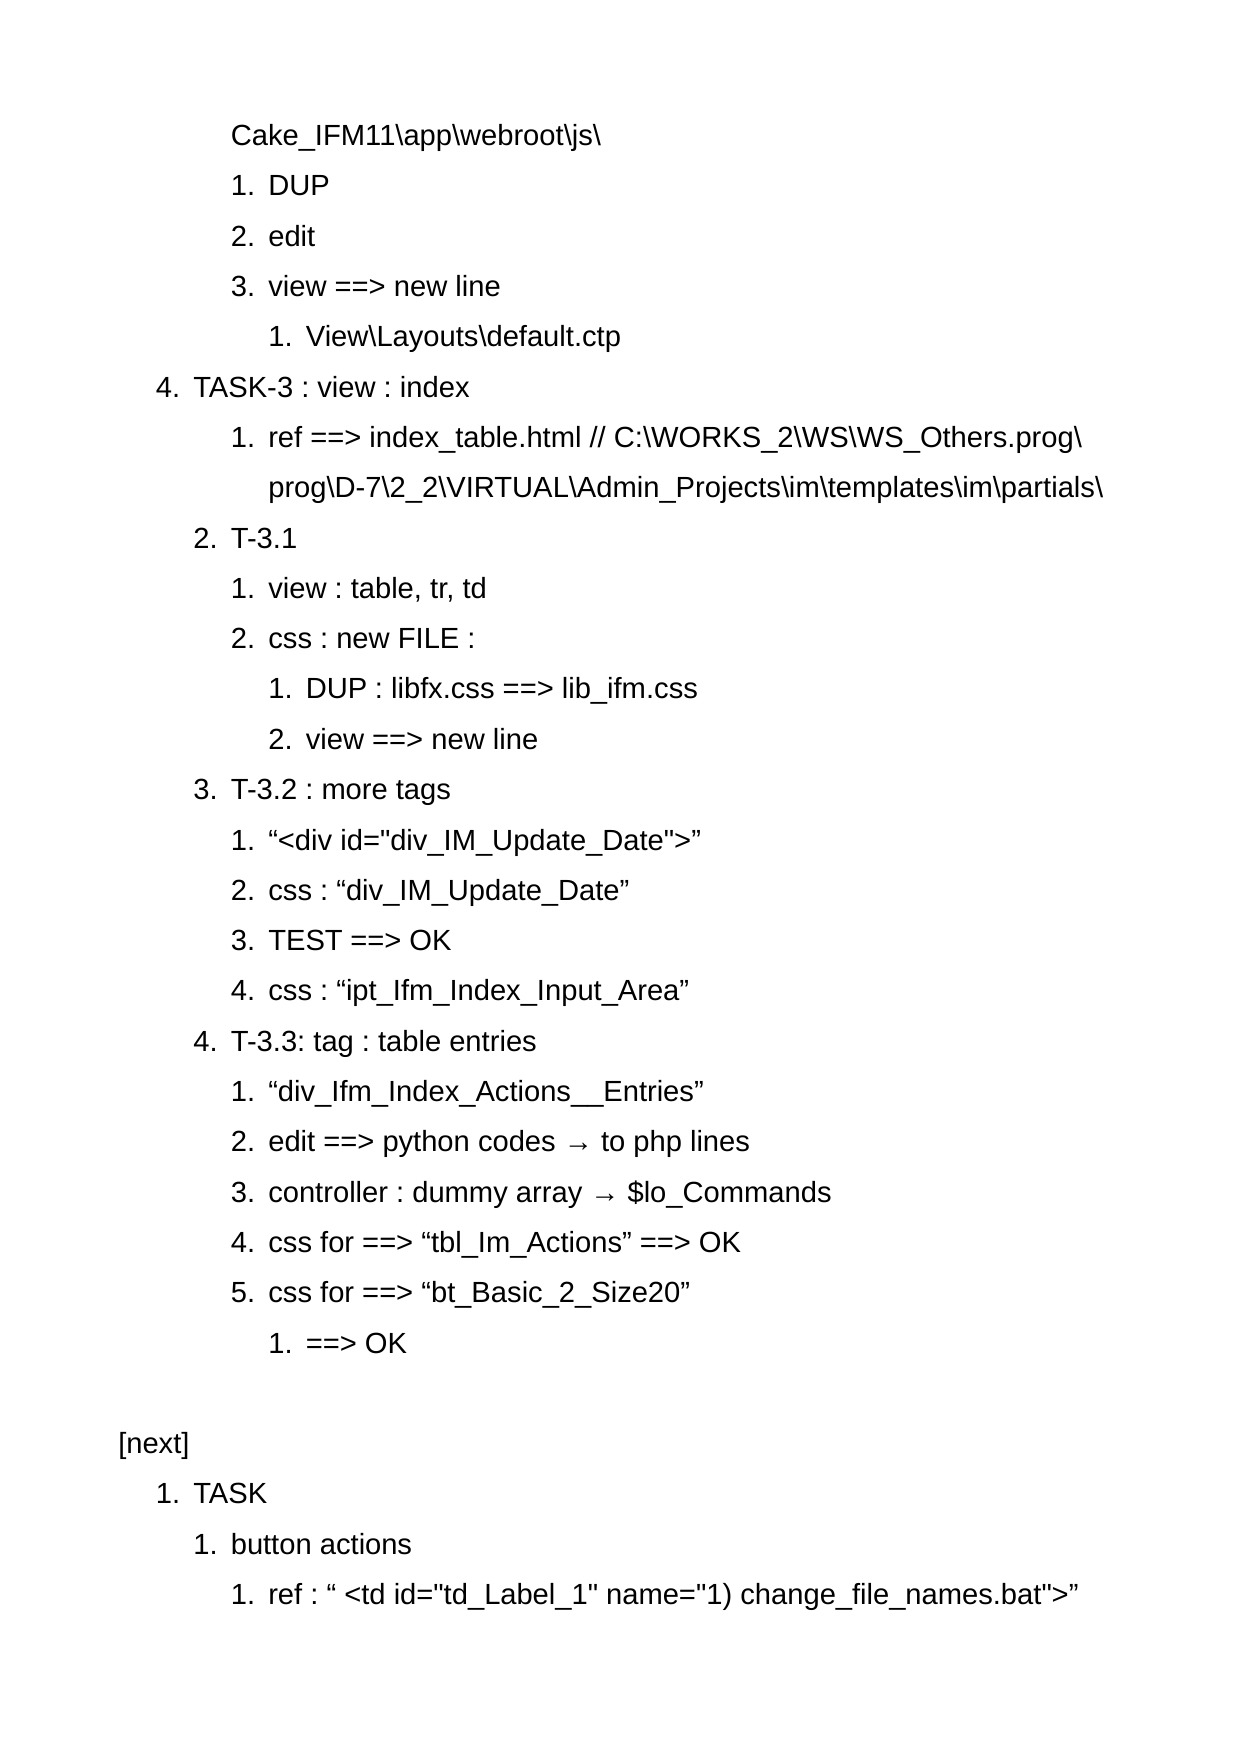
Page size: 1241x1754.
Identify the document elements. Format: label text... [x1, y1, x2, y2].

list “div_Ifm_Index_Actions__Entries” [231, 1074, 1122, 1108]
list view ==> new line [268, 722, 1122, 755]
list css : “ipt_Ifm_Index_Input_Area” [231, 973, 1122, 1007]
list View\Layouts\default.ctp [268, 319, 1122, 353]
list TEST ==> OK [231, 923, 1122, 957]
list T-3.2 : more tags [193, 772, 1122, 806]
list css : “div_IM_Update_Date” [231, 873, 1122, 906]
list Cake_IFM11\app\webroot\js\ [193, 118, 1122, 152]
list ==> OK [268, 1326, 1122, 1359]
list T-3.3: tag : table entries [193, 1024, 1122, 1057]
list DUP [231, 168, 1122, 202]
list button actions [193, 1527, 1122, 1560]
list TASK [156, 1477, 1122, 1510]
list TASK-3 : view : index [156, 370, 1122, 403]
list edit [231, 219, 1122, 252]
list edit ==> python codes → to php lines [231, 1124, 1122, 1158]
list T-3.1 [193, 521, 1122, 554]
list DUP : libfx.css ==> lib_ifm.css [268, 672, 1122, 705]
list css for ==> “bt_Basic_2_Size20” [231, 1275, 1122, 1309]
text [next] [118, 1426, 1122, 1460]
list css : new FILE : [231, 621, 1122, 655]
list “<div id="div_IM_Update_Date">” [231, 822, 1122, 856]
list ref : “ <td id="td_Label_1" name="1) change_file_names.bat">” [231, 1577, 1122, 1611]
list view : table, tr, td [231, 571, 1122, 604]
list view ==> new line [231, 269, 1122, 303]
list controller : dummy array → $lo_Commands [231, 1175, 1122, 1208]
list css for ==> “tbl_Im_Actions” ==> OK [231, 1225, 1122, 1258]
list ref ==> index_table.html // C:\WORKS_2\WS\WS_Others.prog\prog\D-7\2_2\VIRTUAL\Admin_Projects\im\templates\im\partials\ [231, 420, 1122, 504]
